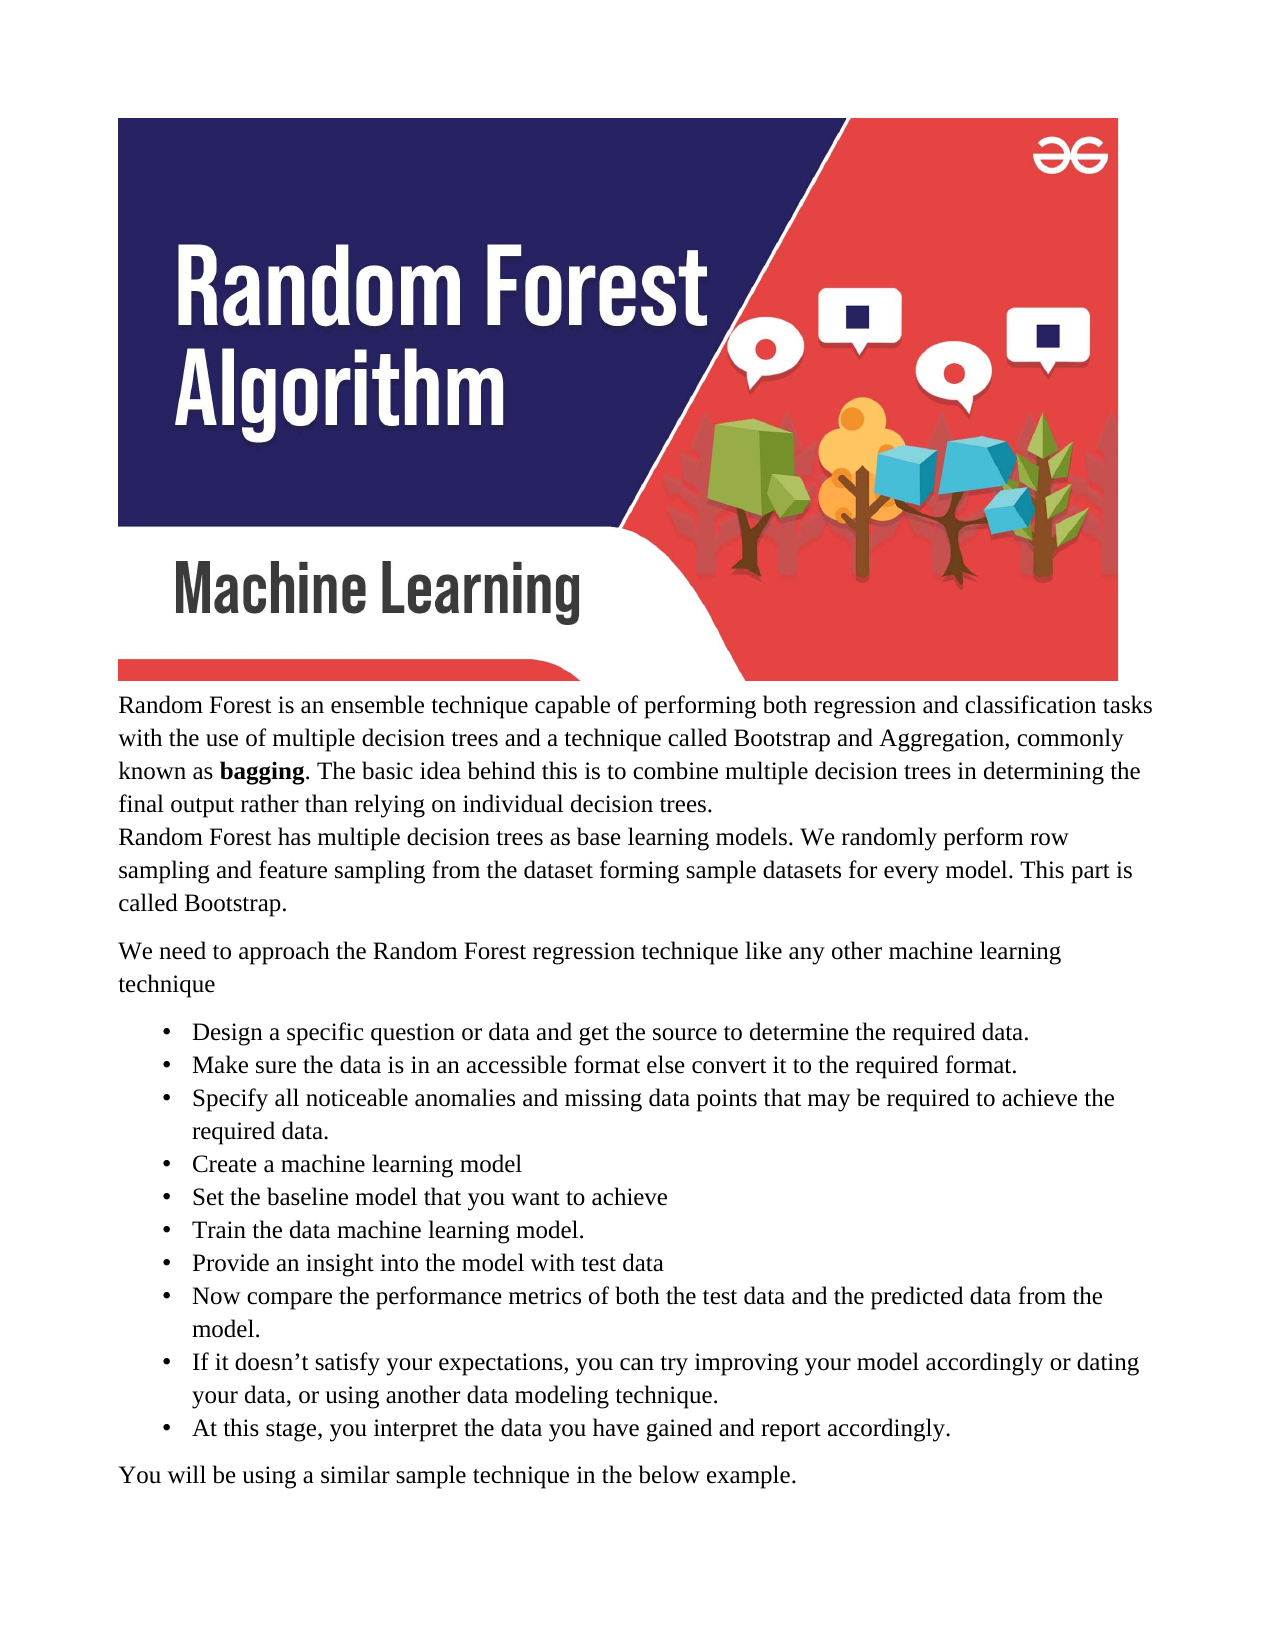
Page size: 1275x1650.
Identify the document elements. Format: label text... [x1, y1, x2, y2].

list Now compare the performance metrics of both the test data and the predicted data from the model. [162, 1281, 1157, 1343]
list Provide an insight into the model with test data [162, 1248, 1157, 1277]
list Specify all noticeable anomalies and missing data points that may be required to achieve the required data. [162, 1083, 1157, 1144]
text Random Forest is an ensemble technique capable of performing both regression and classification tasks with the use of multiple decision trees and a technique called Bootstrap and Aggregation, commonly known as bagging. The basic idea behind this is to combine multiple decision trees in determining the final output rather than relying on individual decision trees. Random Forest has multiple decision trees as base learning models. We randomly perform row sampling and feature sampling from the dataset forming sample datasets for every model. This part is called Bootstrap. [118, 690, 1157, 917]
text You will be using a similar sample technique in the below example. [118, 1461, 1157, 1489]
list Set the baseline model that you want to achieve [162, 1182, 1157, 1211]
text We need to approach the Random Forest regression technique like any other machine learning technique [118, 936, 1157, 998]
list Design a specific question or data and get the source to determine the required data. [162, 1017, 1157, 1045]
picture [118, 118, 1119, 681]
list Create a machine learning model [162, 1149, 1157, 1177]
list Train the data machine learning model. [162, 1215, 1157, 1243]
list If it doesn’t satisfy your expectations, you can try improving your model accordingly or dating your data, or using another data modeling technique. [162, 1347, 1157, 1409]
list At this stage, you interpret the data you have gained and report accordingly. [162, 1413, 1157, 1442]
list Make sure the data is in an accessible format else convert it to the required format. [162, 1050, 1157, 1078]
